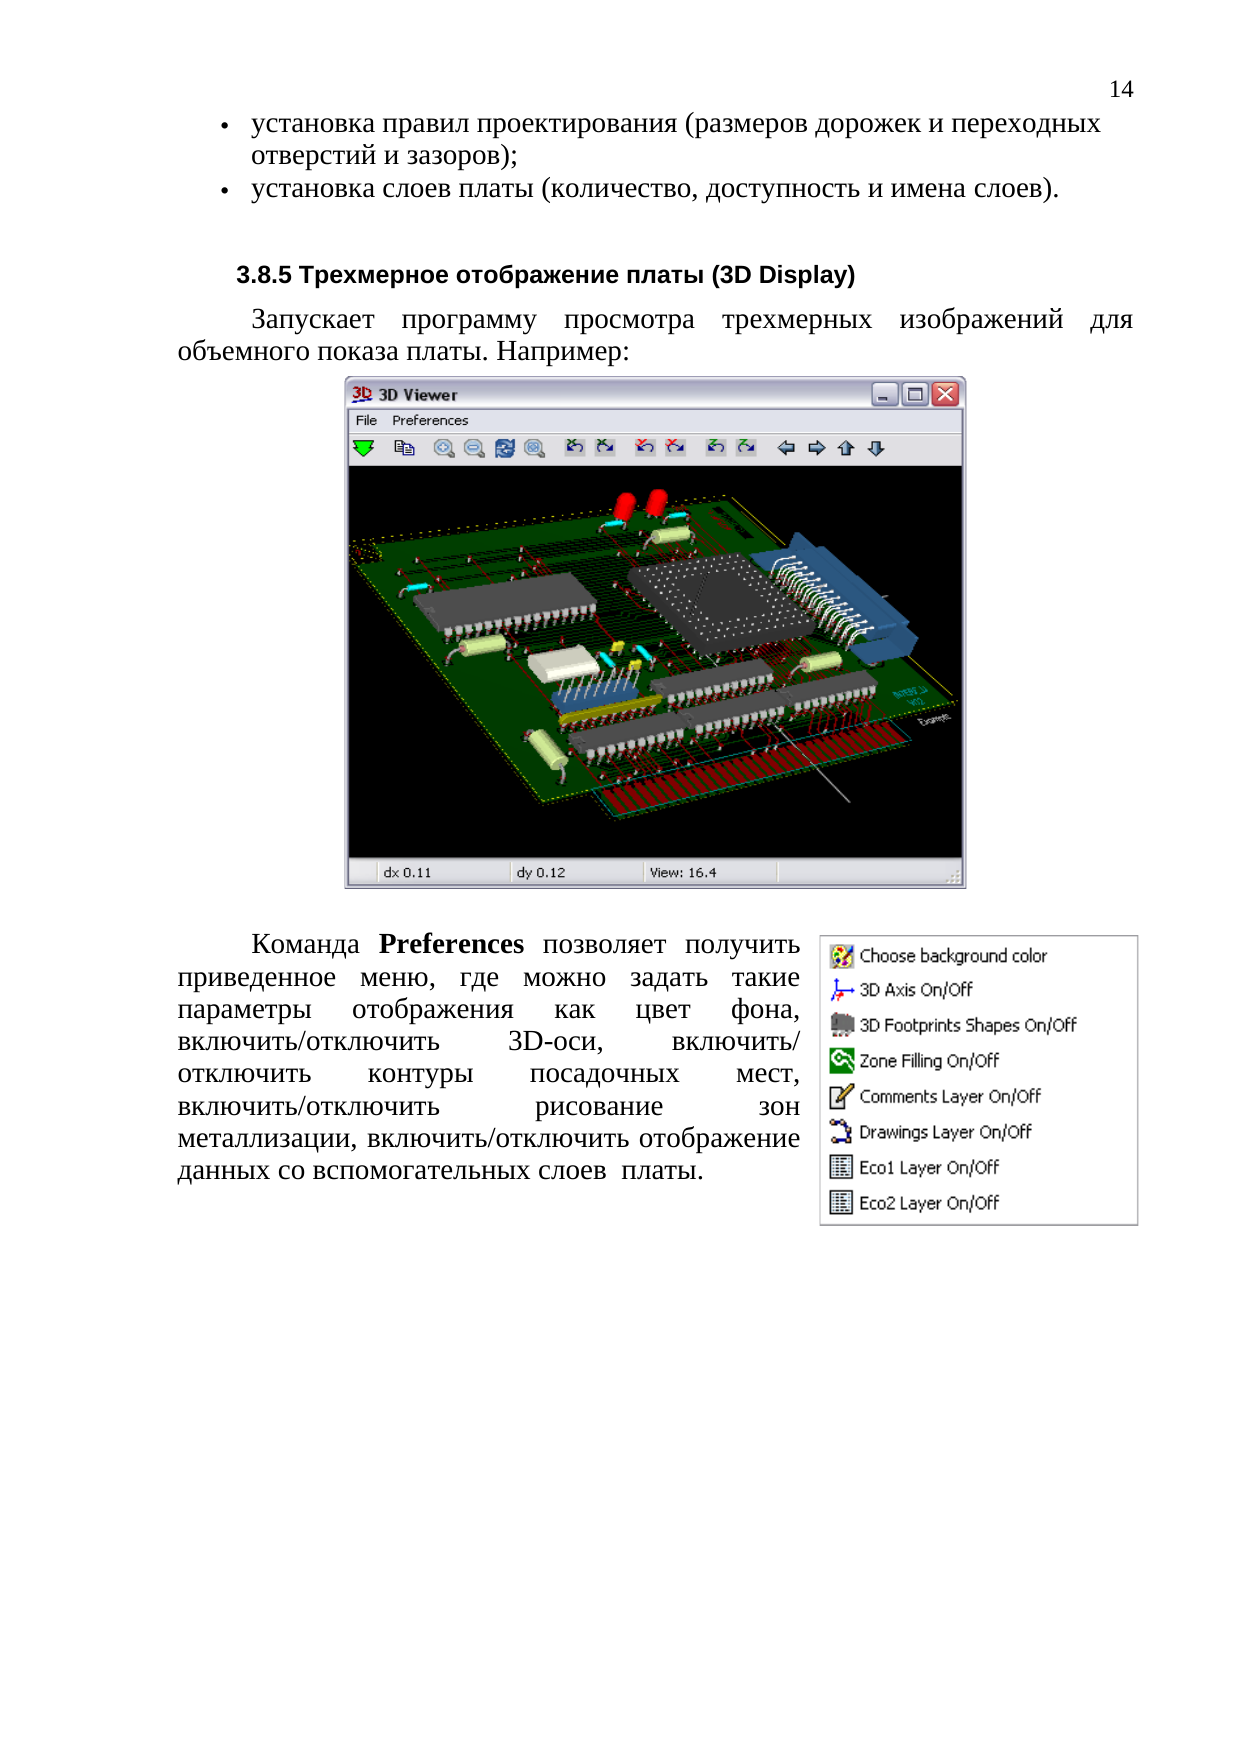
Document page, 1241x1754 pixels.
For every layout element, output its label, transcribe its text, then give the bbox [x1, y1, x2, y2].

list установка слоев платы (количество, доступность и имена слоев). [221, 171, 1134, 203]
picture [344, 376, 967, 889]
list установка правил проектирования (размеров дорожек и переходных отверстий и зазоров); [221, 106, 1134, 171]
picture [819, 935, 1139, 1226]
subtitle Команда Preferences позволяет получить приведенное меню, где можно задать такие параметры отображения как цвет фона, включить/отключить 3D-оси, включить/ отключить контуры посадочных мест, включить/отключить рисование зон металлизации, включить/отключить отображение данных со вспомогательных слоев платы. [177, 928, 1134, 1186]
text Запускает программу просмотра трехмерных изображений для объемного показа платы. Например: [177, 302, 1134, 367]
subtitle 3.8.5 Трехмерное отображение платы (3D Display) [236, 261, 1134, 288]
